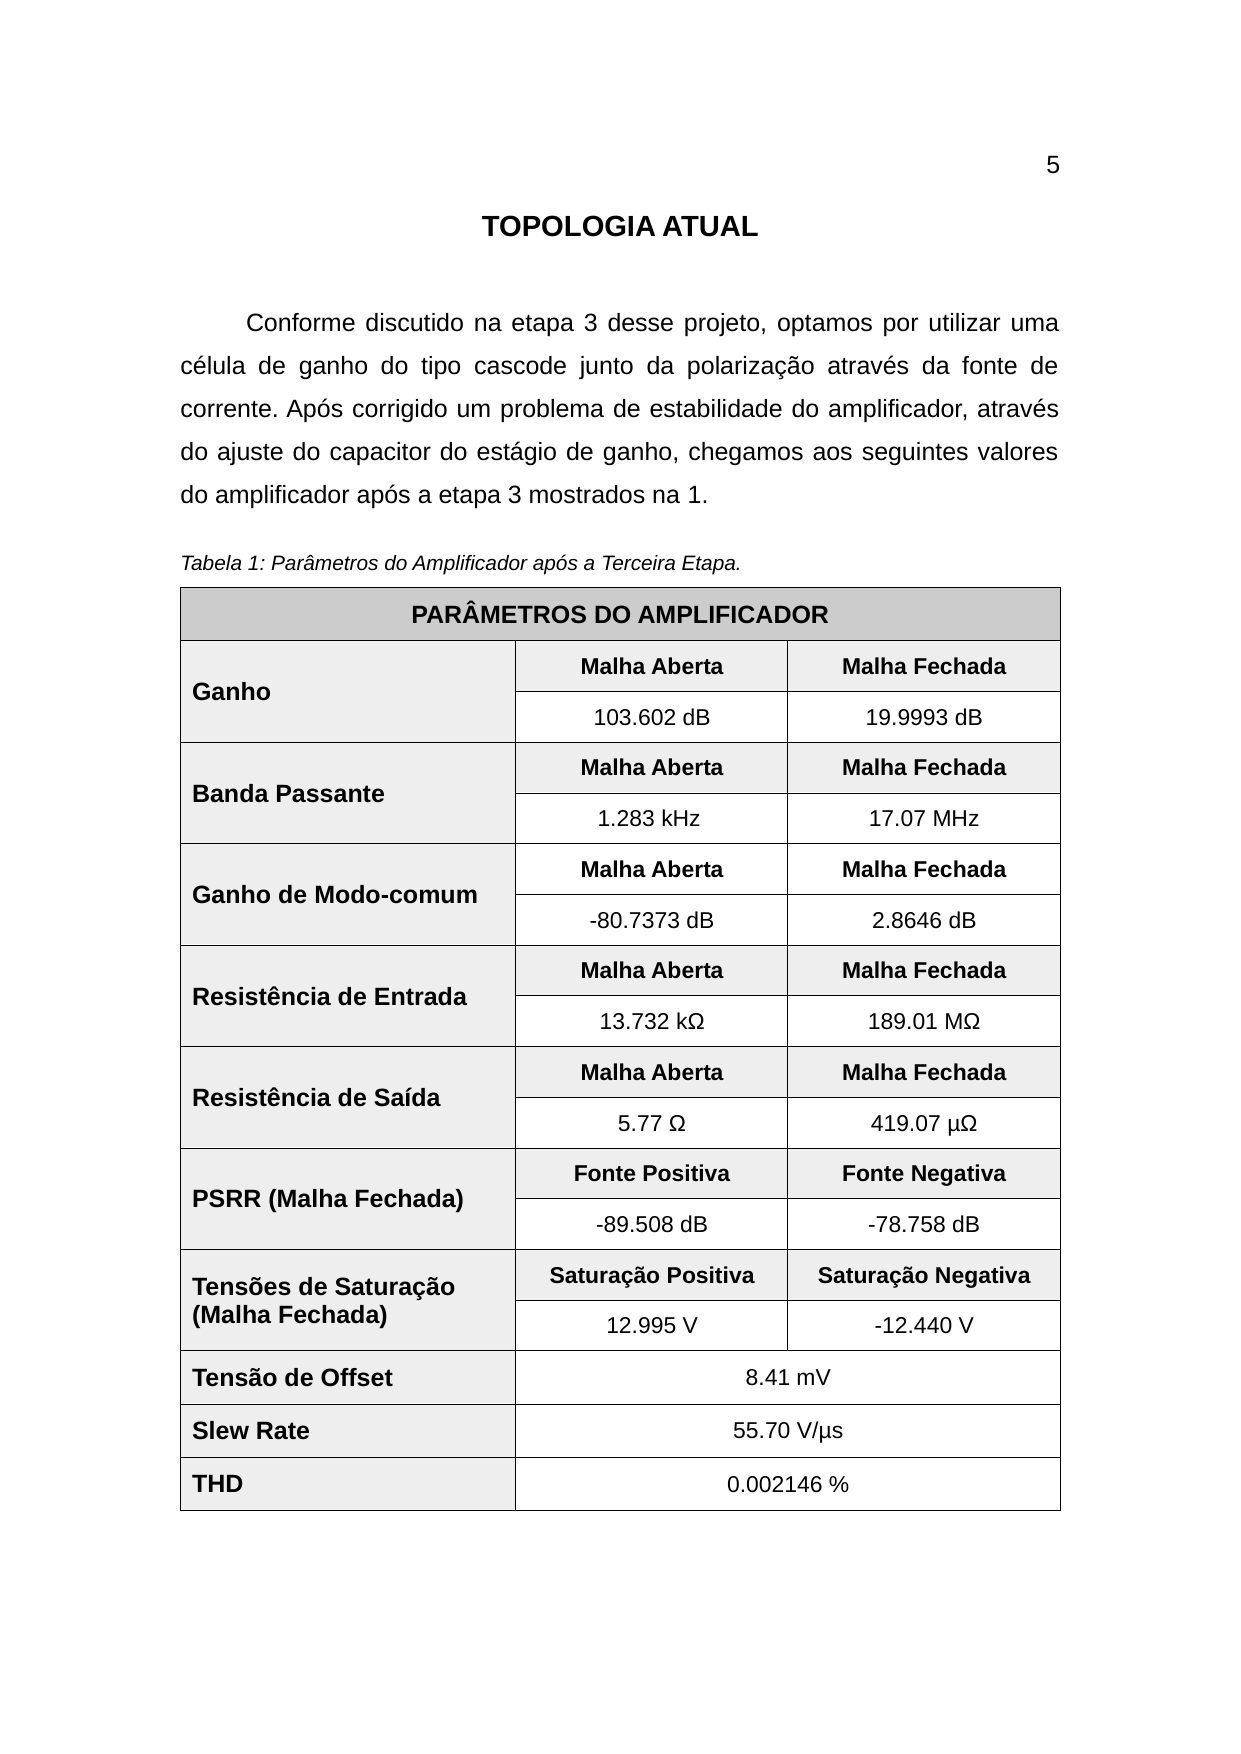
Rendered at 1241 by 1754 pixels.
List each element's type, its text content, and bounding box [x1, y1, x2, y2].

table_cell Malha Fechada [788, 844, 1060, 894]
table_cell 55.70 V/µs [516, 1405, 1060, 1457]
table_cell -78.758 dB [788, 1199, 1060, 1249]
subtitle TOPOLOGIA ATUAL [180, 209, 1060, 242]
table_cell Resistência de Entrada [181, 946, 515, 1046]
table_cell Malha Fechada [788, 946, 1060, 995]
table_cell 189.01 MΩ [788, 996, 1060, 1046]
table_cell 103.602 dB [516, 692, 787, 742]
table_cell PSRR (Malha Fechada) [181, 1149, 515, 1249]
table_cell 12.995 V [516, 1301, 787, 1350]
table_cell Malha Fechada [788, 641, 1060, 691]
table_header PARÂMETROS DO AMPLIFICADOR [181, 588, 1060, 640]
table_cell 1.283 kHz [516, 794, 787, 843]
table_cell Malha Fechada [788, 743, 1060, 792]
table_cell Slew Rate [181, 1405, 515, 1457]
table_cell 0.002146 % [516, 1458, 1060, 1510]
table_cell 19.9993 dB [788, 692, 1060, 742]
table_cell Saturação Negativa [788, 1250, 1060, 1300]
table_cell Malha Aberta [516, 844, 787, 894]
table_cell 17.07 MHz [788, 794, 1060, 843]
table_cell 2.8646 dB [788, 895, 1060, 944]
table_cell Fonte Positiva [516, 1149, 787, 1198]
table_cell Ganho [181, 641, 515, 742]
table_cell Malha Aberta [516, 743, 787, 792]
table_cell -80.7373 dB [516, 895, 787, 944]
table_cell Malha Aberta [516, 641, 787, 691]
table_cell Tensão de Offset [181, 1351, 515, 1403]
table_cell Tensões de Saturação (Malha Fechada) [181, 1250, 515, 1350]
table_cell Ganho de Modo-comum [181, 844, 515, 944]
text Tabela 1: Parâmetros do Amplificador após a Terceira Etapa. [180, 551, 1060, 574]
table_cell 5.77 Ω [516, 1098, 787, 1147]
table_cell 13.732 kΩ [516, 996, 787, 1046]
table_cell 8.41 mV [516, 1351, 1060, 1403]
table_cell -12.440 V [788, 1301, 1060, 1350]
table_cell Malha Aberta [516, 946, 787, 995]
text Conforme discutido na etapa 3 desse projeto, optamos por utilizar uma célula de ganho do tipo cascode junto da polarização através da fonte de corrente. Após corrigido um problema de estabilidade do amplificador, através do ajuste do capacitor do estágio de ganho, chegamos aos seguintes valores do amplificador após a etapa 3 mostrados na Tabela 1. [180, 308, 1060, 509]
table_cell Malha Aberta [516, 1047, 787, 1097]
table_cell THD [181, 1458, 515, 1510]
table_cell Fonte Negativa [788, 1149, 1060, 1198]
table_cell Malha Fechada [788, 1047, 1060, 1097]
table_cell Banda Passante [181, 743, 515, 843]
table_cell Resistência de Saída [181, 1047, 515, 1147]
table_cell 419.07 µΩ [788, 1098, 1060, 1147]
table_cell -89.508 dB [516, 1199, 787, 1249]
table_cell Saturação Positiva [516, 1250, 787, 1300]
